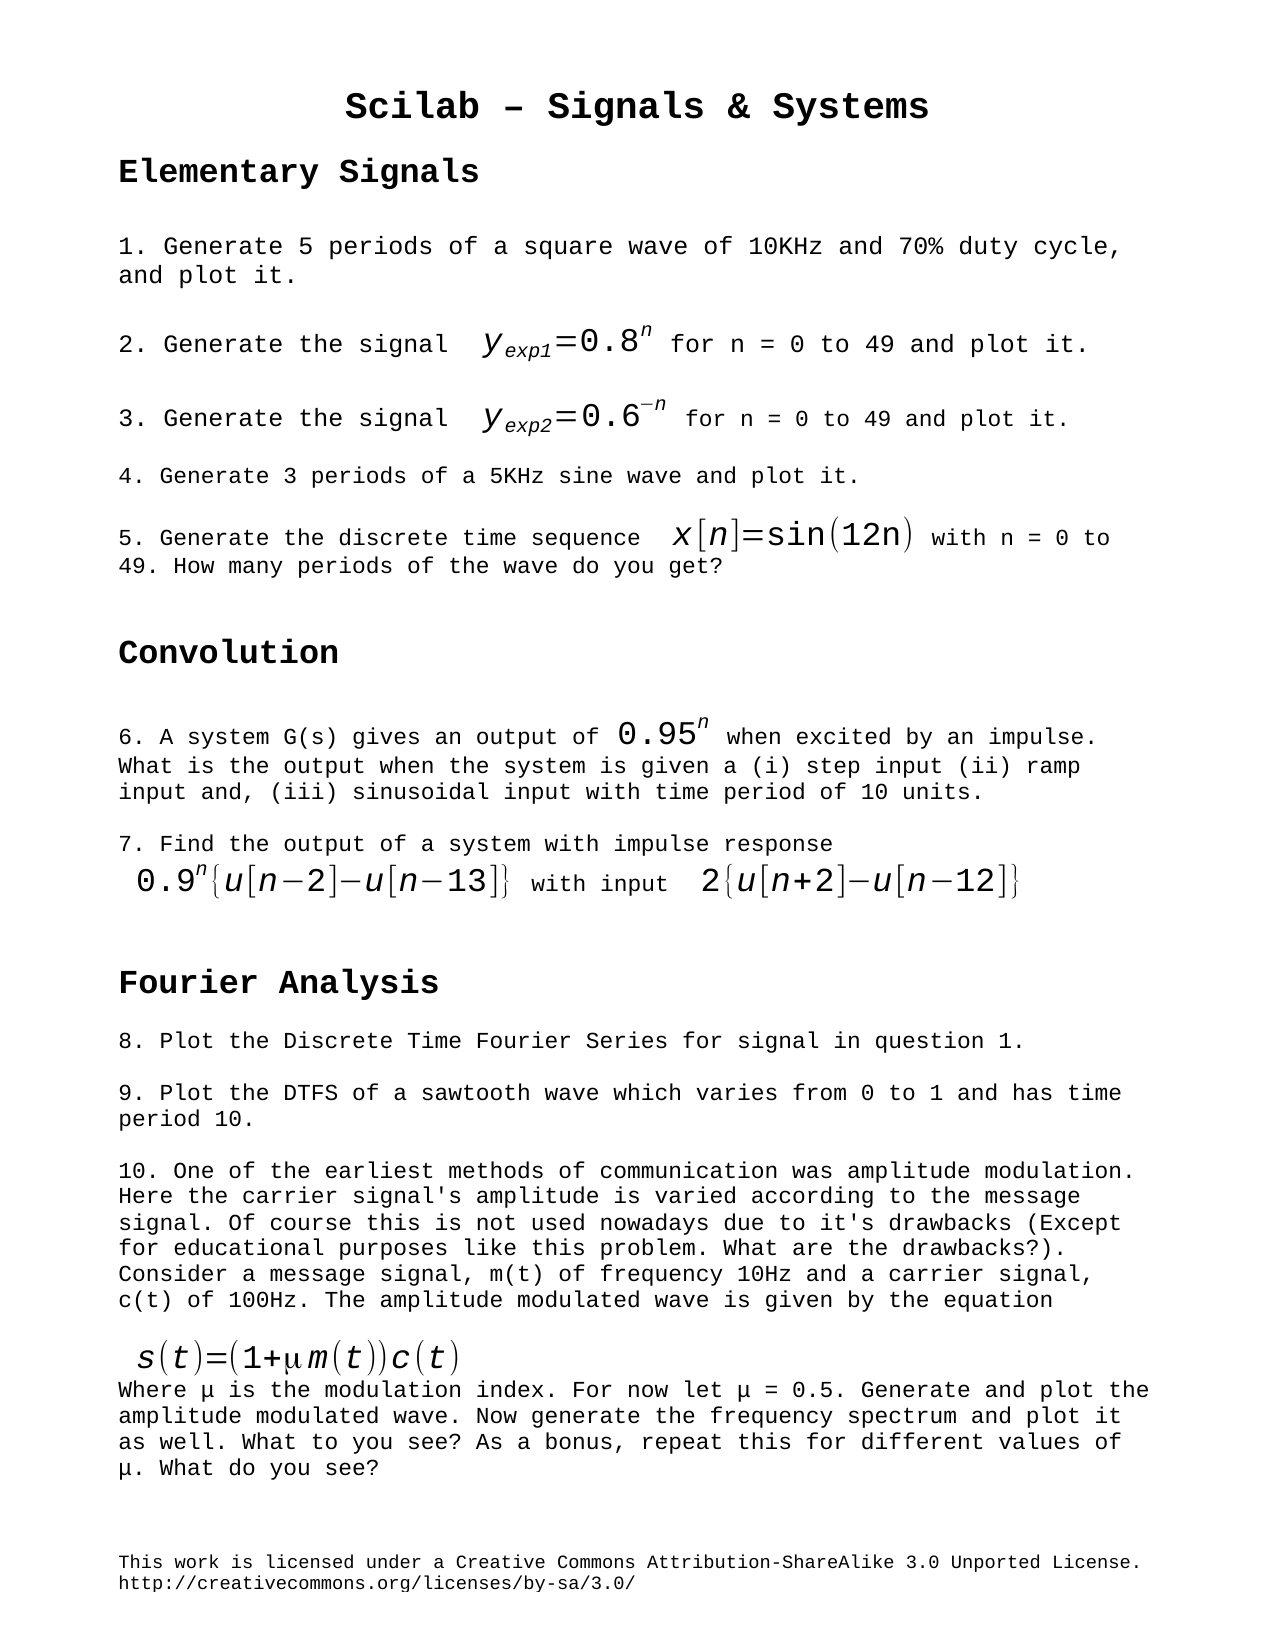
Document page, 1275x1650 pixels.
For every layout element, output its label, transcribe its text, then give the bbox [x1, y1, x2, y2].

text Where μ is the modulation index. For now let μ = 0.5. Generate and plot the amplitude modulated wave. Now generate the frequency spectrum and plot it as well. What to you see? As a bonus, repeat this for different values of μ. What do you see? [118, 1379, 1157, 1482]
text 10. One of the earliest methods of communication was amplitude modulation. Here the carrier signal's amplitude is varied according to the message signal. Of course this is not used nowadays due to it's drawbacks (Except for educational purposes like this problem. What are the drawbacks?). Consider a message signal, m(t) of frequency 10Hz and a carrier signal, c(t) of 100Hz. The amplitude modulated wave is given by the equation [118, 1159, 1157, 1314]
text 7. Find the output of a system with impulse responsewith input [118, 832, 1157, 901]
text 1. Generate 5 periods of a square wave of 10KHz and 70% duty cycle, and plot it. [118, 234, 1157, 291]
text 4. Generate 3 periods of a 5KHz sine wave and plot it. [118, 465, 1157, 491]
text 9. Plot the DTFS of a sawtooth wave which varies from 0 to 1 and has time period 10. [118, 1081, 1157, 1133]
title Scilab – Signals & Systems [118, 87, 1157, 130]
text 3. Generate the signal for n = 0 to 49 and plot it. [118, 393, 1157, 439]
text 6. A system G(s) gives an output ofwhen excited by an impulse. What is the output when the system is given a (i) step input (ii) ramp input and, (iii) sinusoidal input with time period of 10 units. [118, 711, 1157, 806]
text 5. Generate the discrete time sequence with n = 0 to 49. How many periods of the wave do you get? [118, 517, 1157, 581]
text Convolution [118, 635, 1157, 673]
text 2. Generate the signal for n = 0 to 49 and plot it. [118, 319, 1157, 365]
subtitle Elementary Signals [118, 155, 1157, 193]
text Fourier Analysis [118, 965, 1157, 1003]
text 8. Plot the Discrete Time Fourier Series for signal in question 1. [118, 1029, 1157, 1055]
